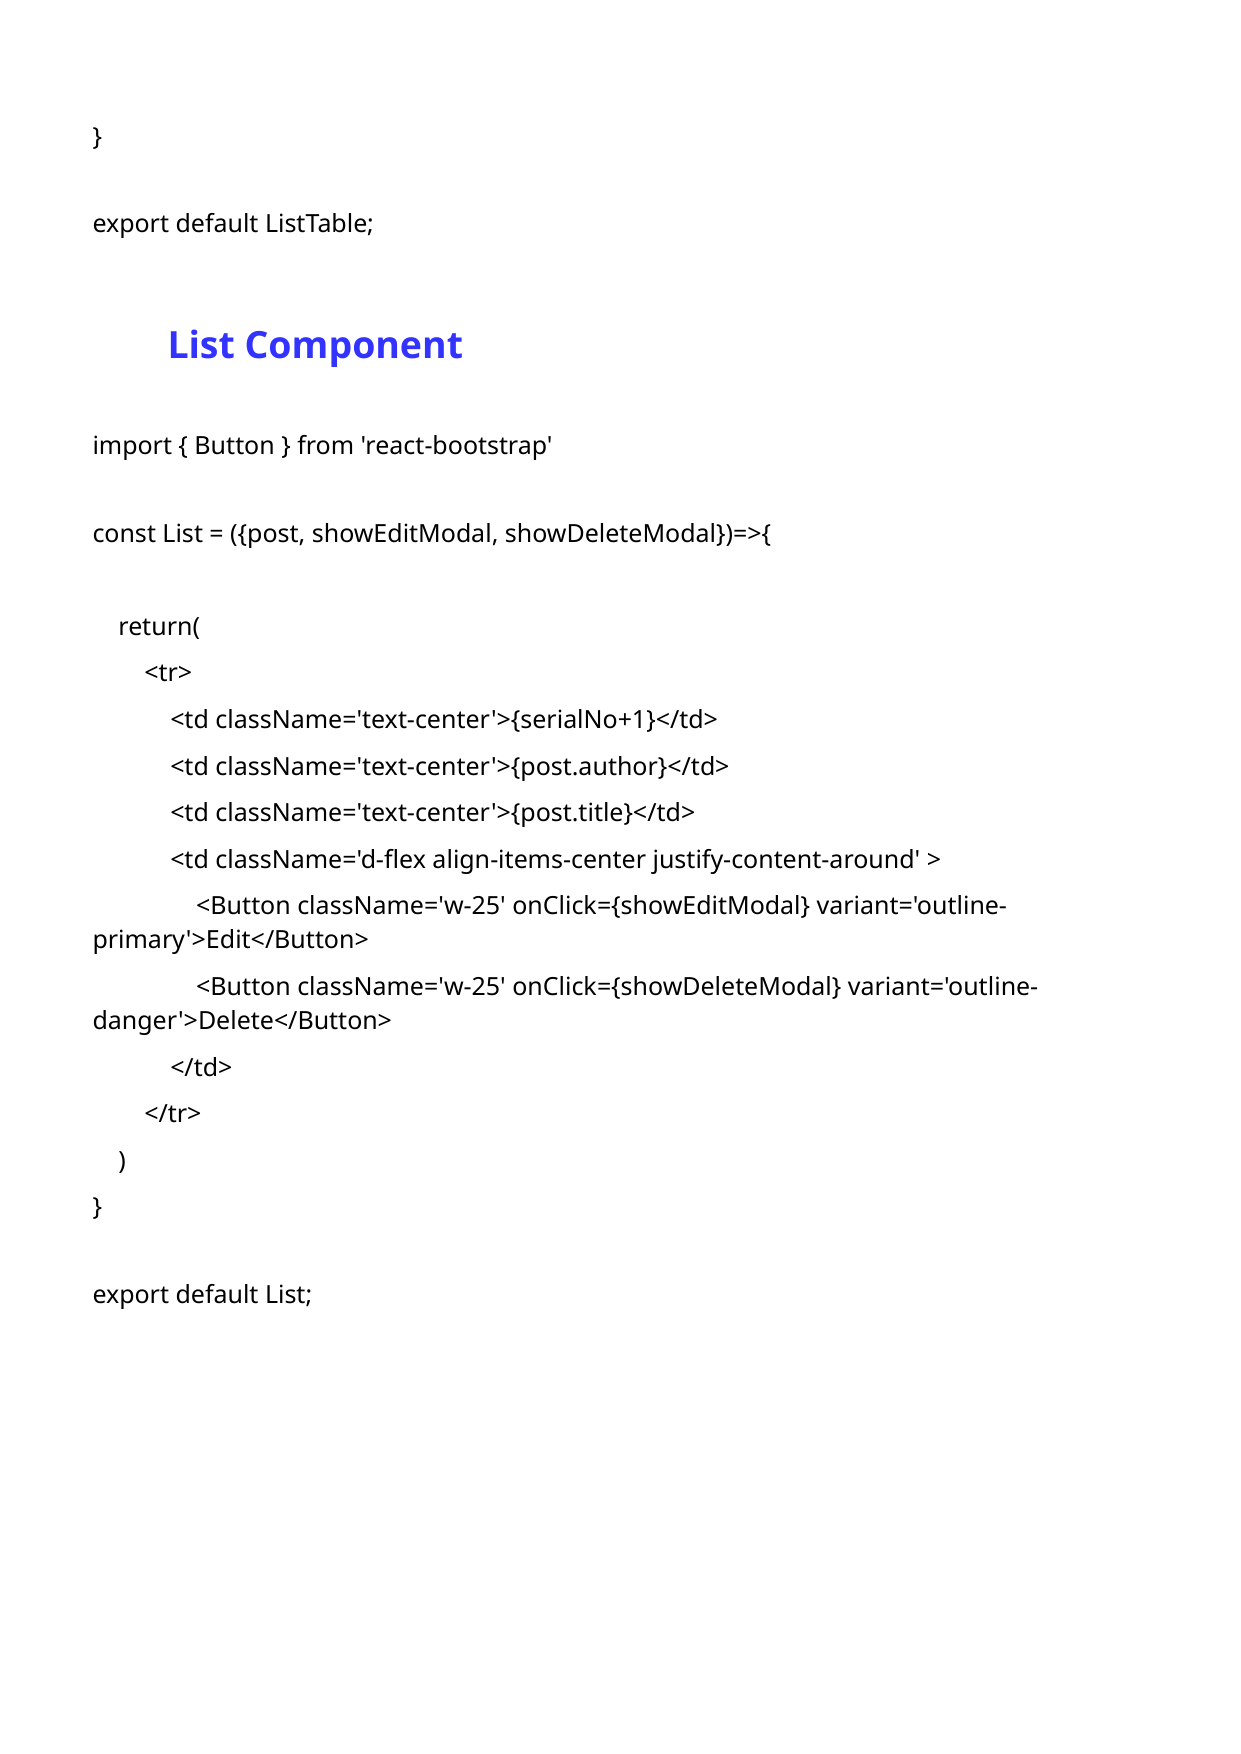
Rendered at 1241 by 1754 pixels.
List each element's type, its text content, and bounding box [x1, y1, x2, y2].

text import { Button } from 'react-bootstrap' [92, 428, 1123, 462]
text <Button className='w-25' onClick={showDeleteModal} variant='outline-danger'>Delete</Button> [92, 968, 1123, 1037]
text return( [92, 608, 1123, 643]
text } [92, 1189, 1123, 1223]
text <td className='text-center'>{post.title}</td> [92, 795, 1123, 829]
text <td className='text-center'>{serialNo+1}</td> [92, 702, 1123, 736]
text <tr> [92, 655, 1123, 689]
text <Button className='w-25' onClick={showEditModal} variant='outline-primary'>Edit</Button> [92, 888, 1123, 956]
text const List = ({post, showEditModal, showDeleteModal})=>{ [92, 515, 1123, 549]
text ) [92, 1142, 1123, 1176]
subtitle List Component [92, 318, 1123, 369]
text <td className='text-center'>{post.author}</td> [92, 748, 1123, 782]
text <td className='d-flex align-items-center justify-content-around' > [92, 841, 1123, 875]
text export default List; [92, 1276, 1123, 1310]
text </tr> [92, 1096, 1123, 1130]
text </td> [92, 1049, 1123, 1083]
text export default ListTable; [92, 206, 1123, 239]
text } [92, 118, 1123, 152]
